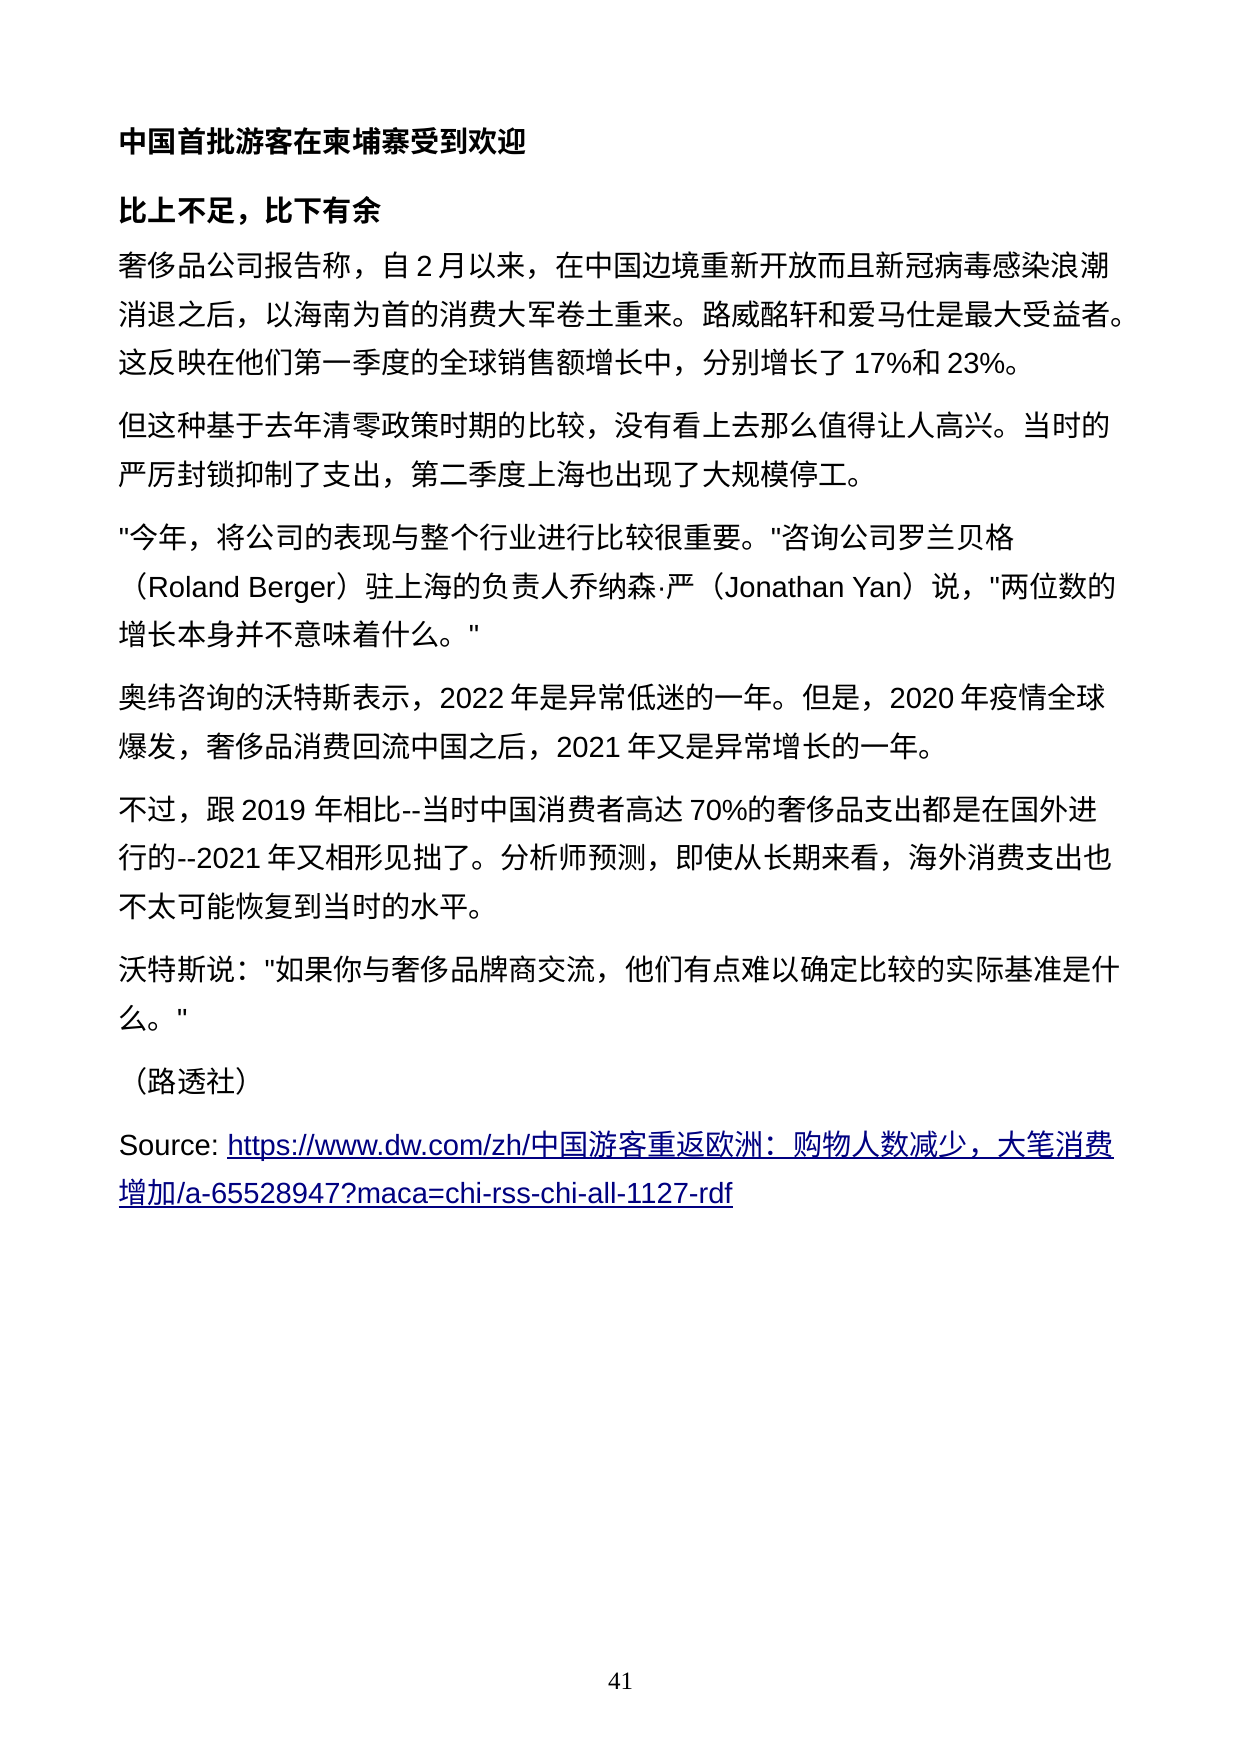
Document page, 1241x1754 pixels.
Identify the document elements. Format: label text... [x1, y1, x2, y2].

text 沃特斯说："如果你与奢侈品牌商交流，他们有点难以确定比较的实际基准是什么。" [118, 947, 1122, 1037]
text Source: https://www.dw.com/zh/中国游客重返欧洲：购物人数减少，大笔消费增加/a-65528947?maca=chi-rss-chi-all-1127-rdf [118, 1121, 1122, 1212]
text 奢侈品公司报告称，自2月以来，在中国边境重新开放而且新冠病毒感染浪潮消退之后，以海南为首的消费大军卷土重来。路威酩轩和爱马仕是最大受益者。这反映在他们第一季度的全球销售额增长中，分别增长了17%和23%。 [118, 243, 1122, 382]
text （路透社） [118, 1058, 1122, 1101]
text "今年，将公司的表现与整个行业进行比较很重要。"咨询公司罗兰贝格（Roland Berger）驻上海的负责人乔纳森·严（Jonathan Yan）说，"两位数的增长本身并不意味着什么。" [118, 514, 1122, 654]
text 奥纬咨询的沃特斯表示，2022年是异常低迷的一年。但是，2020年疫情全球爆发，奢侈品消费回流中国之后，2021年又是异常增长的一年。 [118, 675, 1122, 766]
subtitle 比上不足，比下有余 [118, 188, 1122, 230]
text 不过，跟2019 年相比--当时中国消费者高达70%的奢侈品支出都是在国外进行的--2021年又相形见拙了。分析师预测，即使从长期来看，海外消费支出也不太可能恢复到当时的水平。 [118, 786, 1122, 926]
subtitle 中国首批游客在柬埔寨受到欢迎 [118, 118, 1122, 161]
text 但这种基于去年清零政策时期的比较，没有看上去那么值得让人高兴。当时的严厉封锁抑制了支出，第二季度上海也出现了大规模停工。 [118, 403, 1122, 494]
